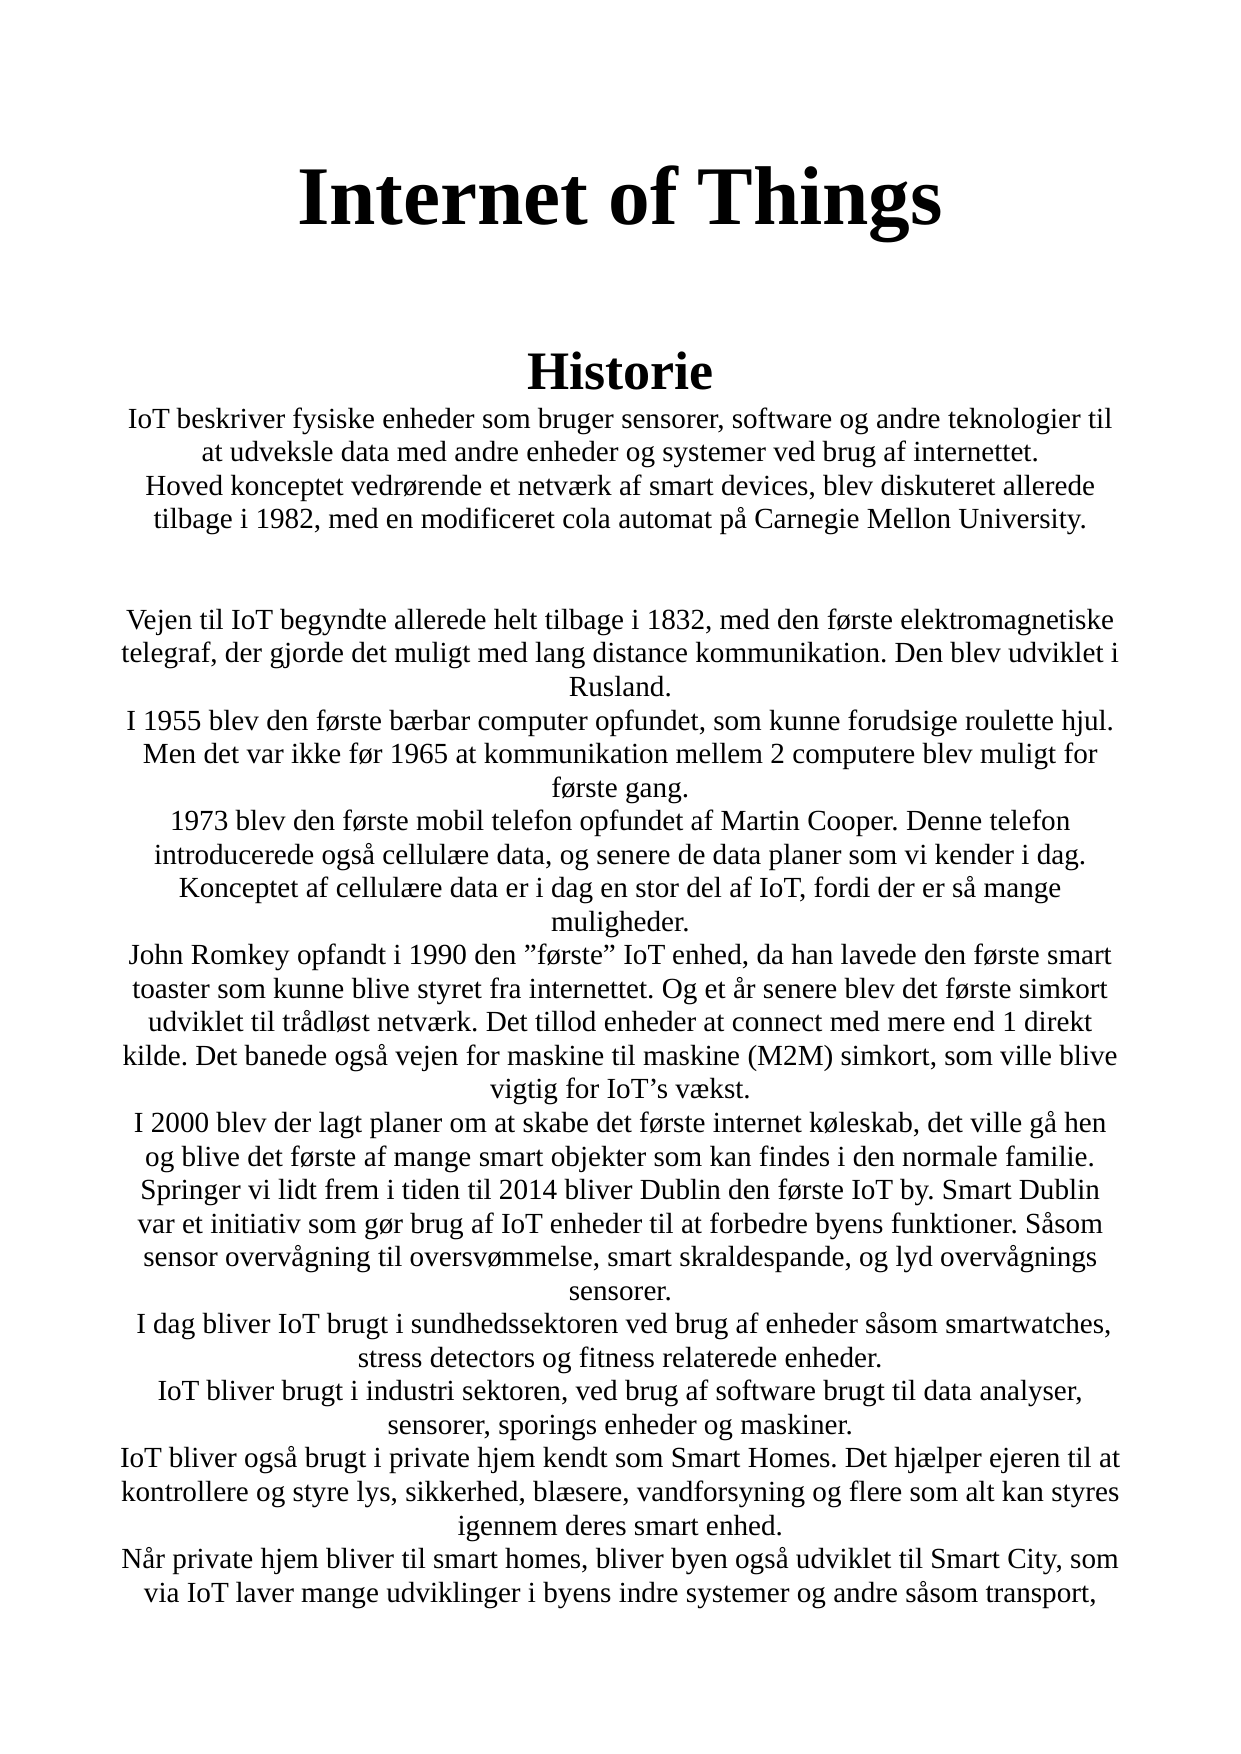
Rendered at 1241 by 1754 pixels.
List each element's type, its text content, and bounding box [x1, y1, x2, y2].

text Når private hjem bliver til smart homes, bliver byen også udviklet til Smart City, som via IoT laver mange udviklinger i byens indre systemer og andre såsom transport, [118, 1541, 1122, 1608]
text Men det var ikke før 1965 at kommunikation mellem 2 computere blev muligt for første gang. [118, 736, 1122, 803]
text Historie [118, 338, 1122, 401]
text IoT bliver også brugt i private hjem kendt som Smart Homes. Det hjælper ejeren til at kontrollere og styre lys, sikkerhed, blæsere, vandforsyning og flere som alt kan styres igennem deres smart enhed. [118, 1441, 1122, 1541]
text Vejen til IoT begyndte allerede helt tilbage i 1832, med den første elektromagnetiske telegraf, der gjorde det muligt med lang distance kommunikation. Den blev udviklet i Rusland. [118, 602, 1122, 703]
text I dag bliver IoT brugt i sundhedssektoren ved brug af enheder såsom smartwatches, stress detectors og fitness relaterede enheder. [118, 1306, 1122, 1373]
text IoT bliver brugt i industri sektoren, ved brug af software brugt til data analyser, sensorer, sporings enheder og maskiner. [118, 1373, 1122, 1441]
text Internet of Things [118, 147, 1122, 243]
text Hoved konceptet vedrørende et netværk af smart devices, blev diskuteret allerede tilbage i 1982, med en modificeret cola automat på Carnegie Mellon University. [118, 468, 1122, 535]
text 1973 blev den første mobil telefon opfundet af Martin Cooper. Denne telefon introducerede også cellulære data, og senere de data planer som vi kender i dag. Konceptet af cellulære data er i dag en stor del af IoT, fordi der er så mange muligheder. [118, 803, 1122, 937]
text I 1955 blev den første bærbar computer opfundet, som kunne forudsige roulette hjul. [118, 703, 1122, 736]
text Springer vi lidt frem i tiden til 2014 bliver Dublin den første IoT by. Smart Dublin var et initiativ som gør brug af IoT enheder til at forbedre byens funktioner. Såsom sensor overvågning til oversvømmelse, smart skraldespande, og lyd overvågnings sensorer. [118, 1172, 1122, 1306]
text IoT beskriver fysiske enheder som bruger sensorer, software og andre teknologier til at udveksle data med andre enheder og systemer ved brug af internettet. [118, 401, 1122, 468]
text John Romkey opfandt i 1990 den ”første” IoT enhed, da han lavede den første smart toaster som kunne blive styret fra internettet. Og et år senere blev det første simkort udviklet til trådløst netværk. Det tillod enheder at connect med mere end 1 direkt kilde. Det banede også vejen for maskine til maskine (M2M) simkort, som ville blive vigtig for IoT’s vækst. [118, 937, 1122, 1105]
text I 2000 blev der lagt planer om at skabe det første internet køleskab, det ville gå hen og blive det første af mange smart objekter som kan findes i den normale familie. [118, 1105, 1122, 1172]
